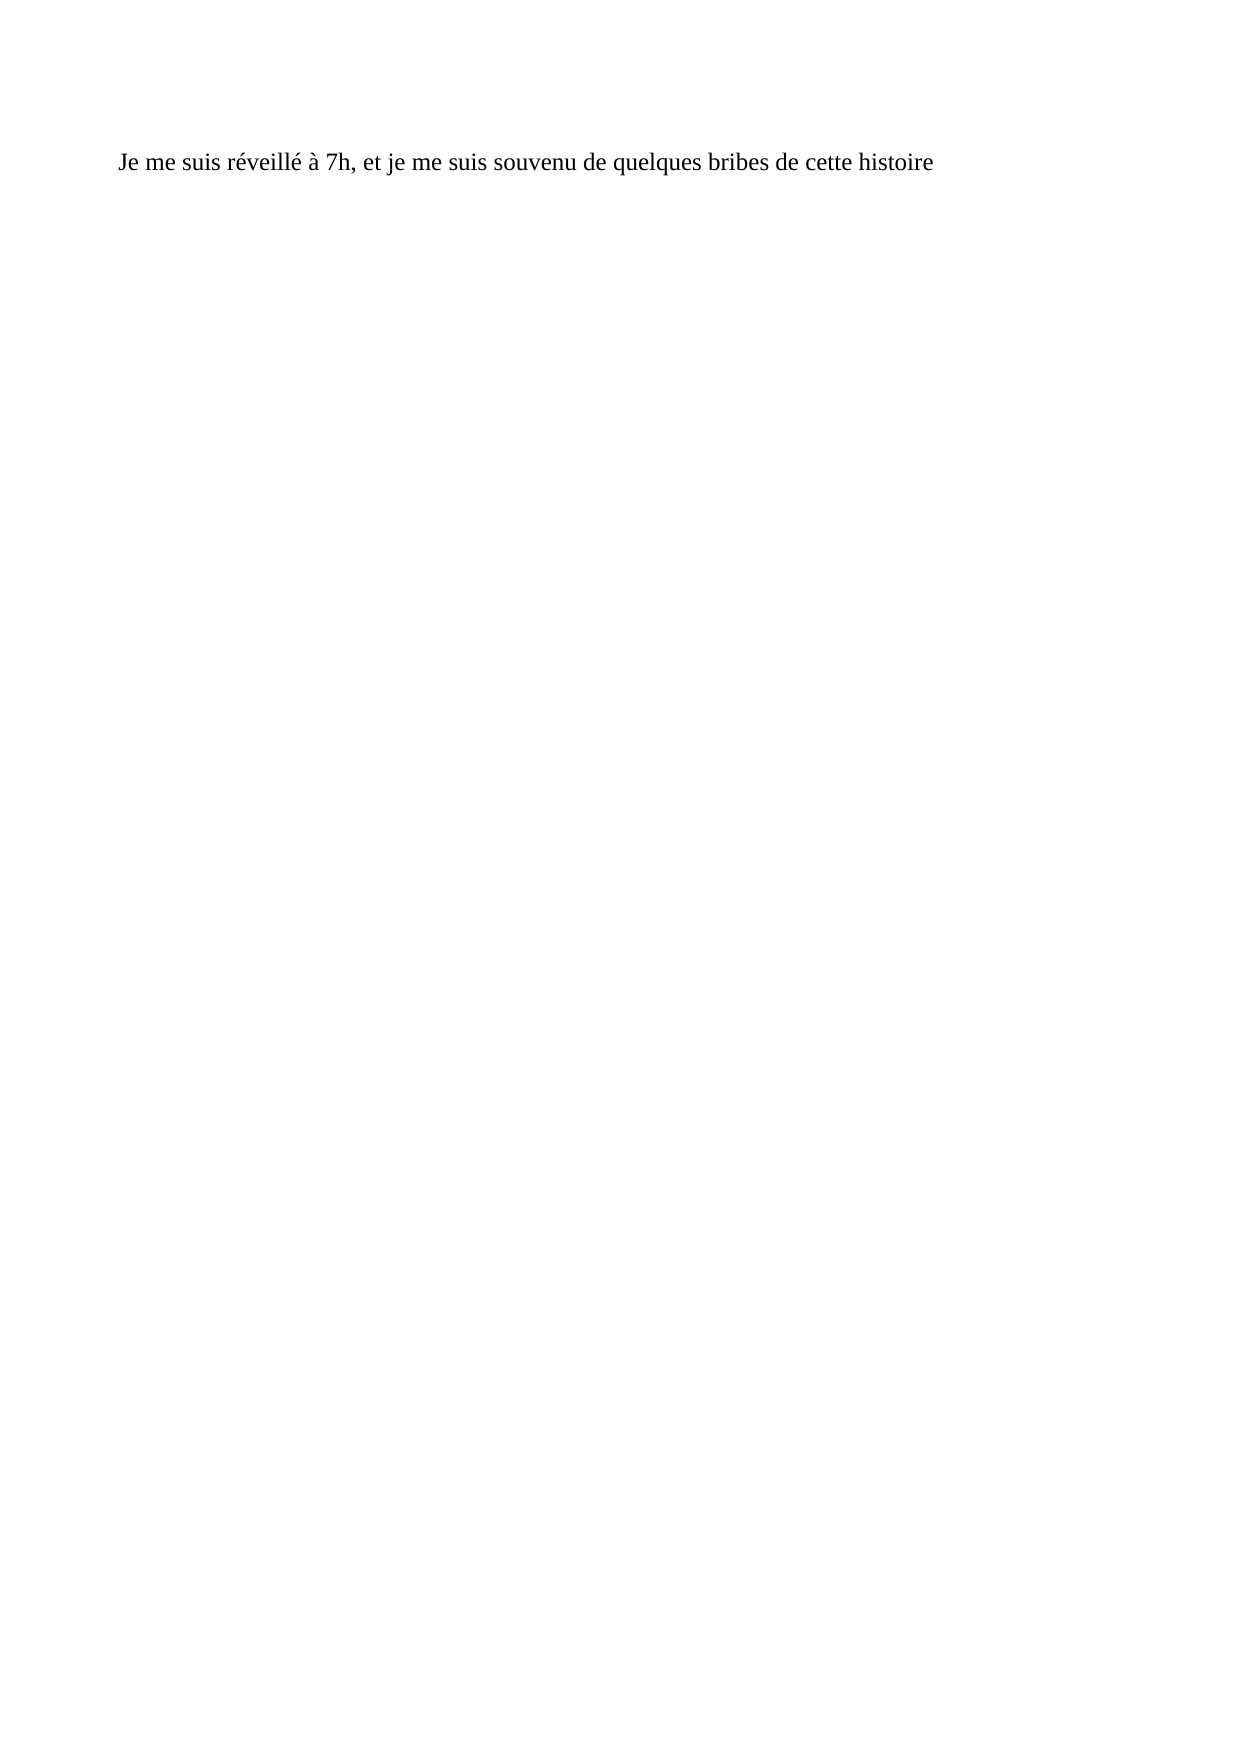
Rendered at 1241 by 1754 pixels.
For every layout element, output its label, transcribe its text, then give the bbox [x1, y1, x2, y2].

text Je me suis réveillé à 7h, et je me suis souvenu de quelques bribes de cette histoire [118, 147, 1122, 176]
